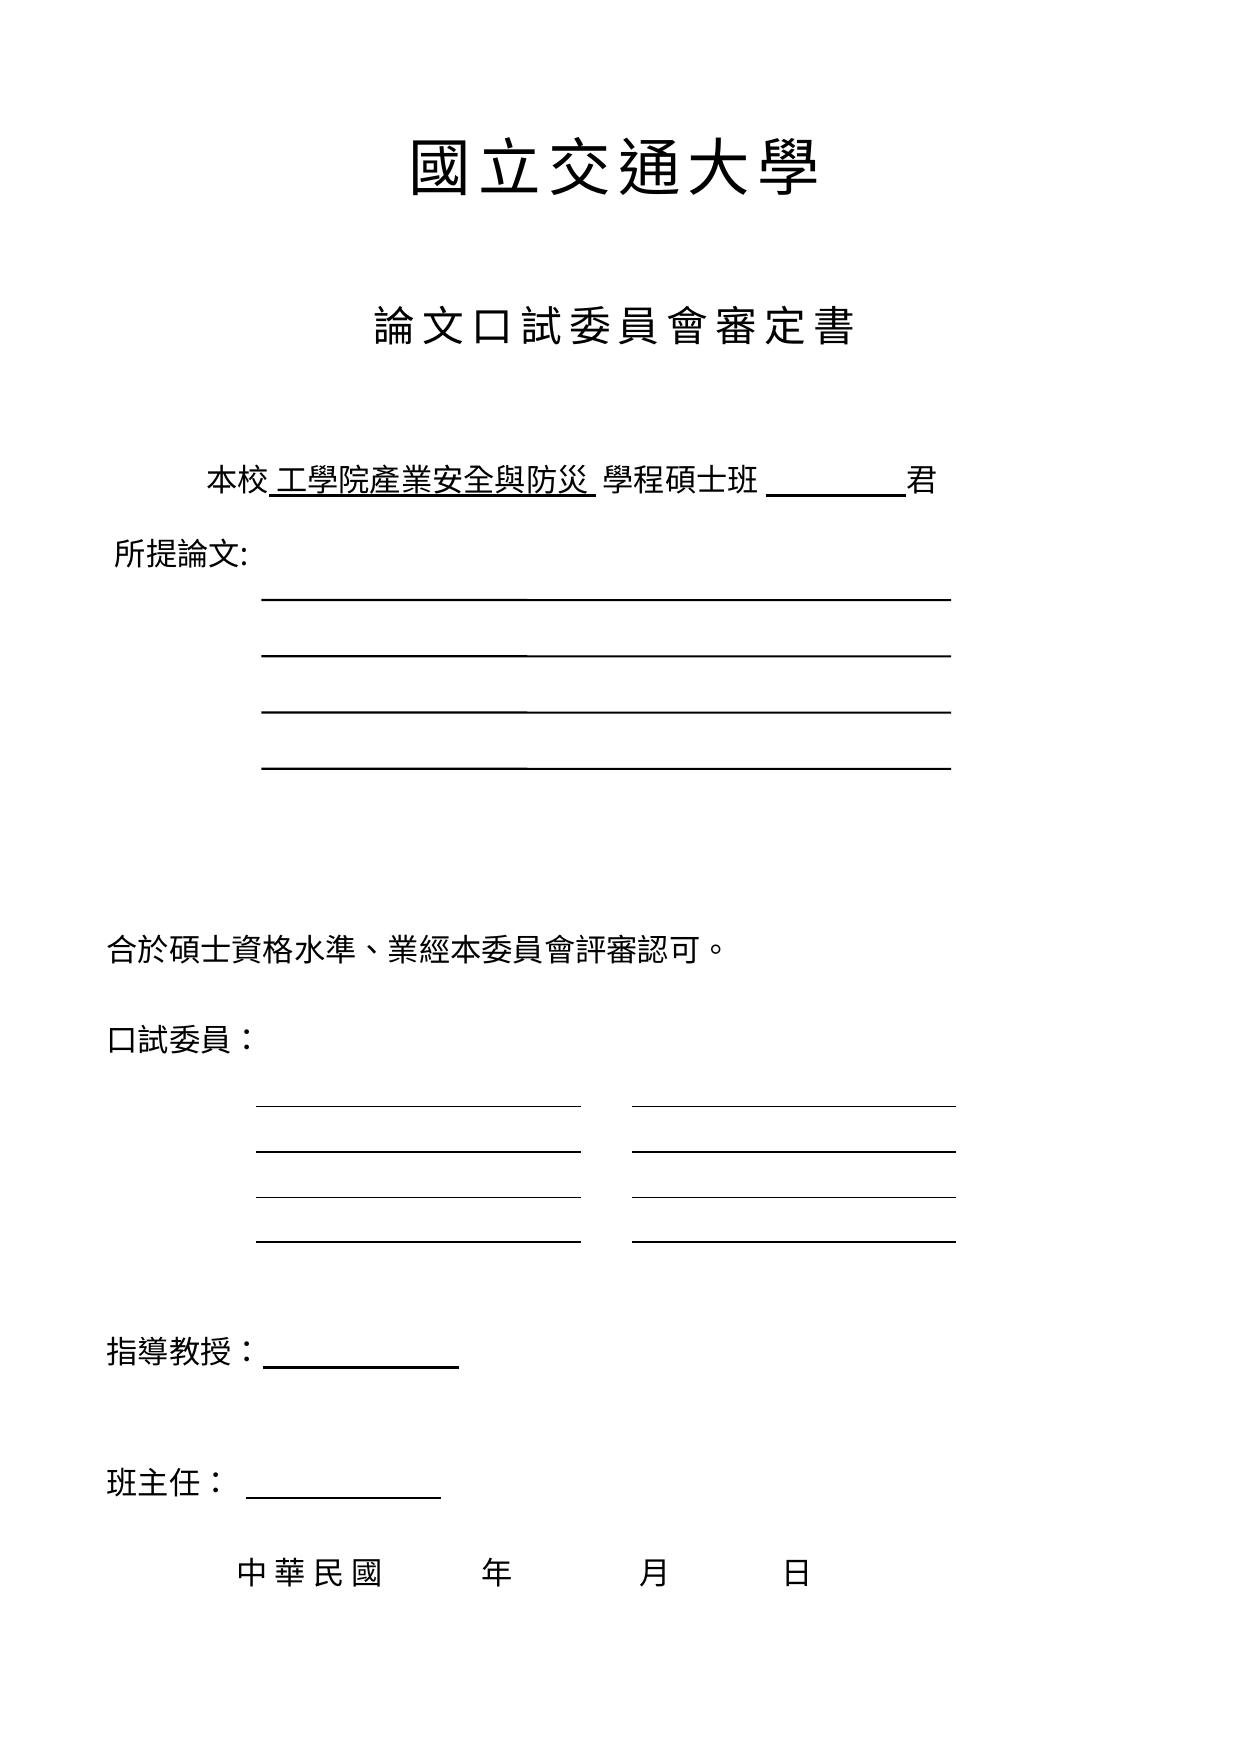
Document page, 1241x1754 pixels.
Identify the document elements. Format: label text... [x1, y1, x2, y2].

table_header [581, 1106, 632, 1151]
text 所提論文: [106, 529, 1122, 575]
table_cell [581, 1151, 632, 1197]
table_header [256, 1107, 581, 1151]
table_cell [256, 1153, 581, 1197]
text 合於碩士資格水準、業經本委員會評審認可。 [106, 925, 1122, 970]
table_cell [632, 1153, 956, 1197]
text 指導教授： [106, 1328, 1122, 1373]
text 口試委員： [106, 1015, 1122, 1061]
table_cell [256, 1198, 581, 1241]
table_cell [581, 1197, 632, 1241]
text 國立交通大學 [106, 117, 1122, 208]
text 論文口試委員會審定書 [106, 293, 1122, 353]
text 本校 工學院產業安全與防災 學程碩士班 君 [106, 456, 1122, 529]
table_cell [632, 1198, 956, 1241]
table_header [632, 1107, 956, 1151]
text 中 華 民 國 年 月 日 [106, 1548, 1122, 1594]
text 班主任： [106, 1458, 1122, 1503]
